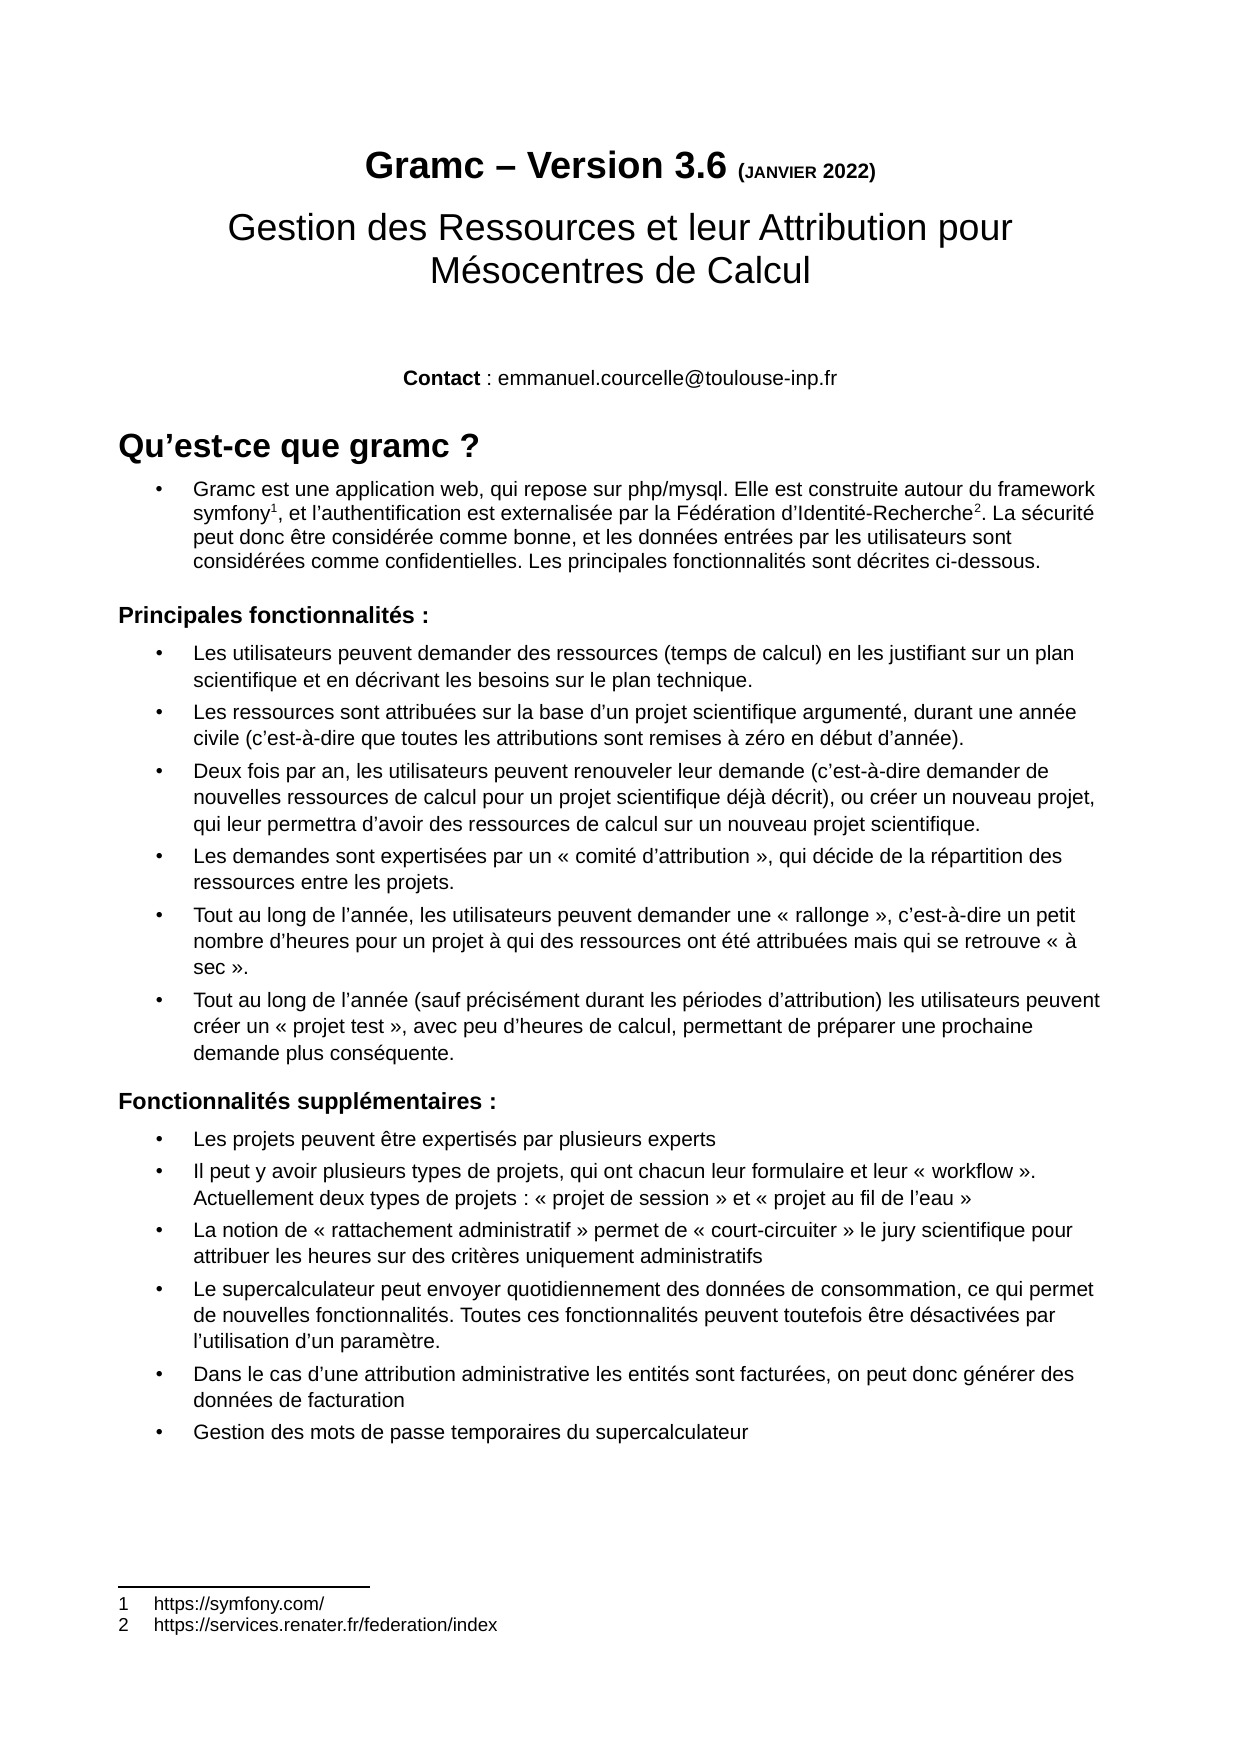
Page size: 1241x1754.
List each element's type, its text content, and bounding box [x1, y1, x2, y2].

list Gramc est une application web, qui repose sur php/mysql. Elle est construite autour du framework symfony, et l’authentification est externalisée par la Fédération d’Identité-Recherche. La sécurité peut donc être considérée comme bonne, et les données entrées par les utilisateurs sont considérées comme confidentielles. Les principales fonctionnalités sont décrites ci-dessous. [155, 477, 1122, 573]
list Le supercalculateur peut envoyer quotidiennement des données de consommation, ce qui permet de nouvelles fonctionnalités. Toutes ces fonctionnalités peuvent toutefois être désactivées par l’utilisation d’un paramètre. [156, 1276, 1122, 1353]
subtitle Gestion des Ressources et leur Attribution pour Mésocentres de Calcul [118, 206, 1122, 292]
text Contact : emmanuel.courcelle@toulouse-inp.fr [118, 366, 1122, 390]
list Il peut y avoir plusieurs types de projets, qui ont chacun leur formulaire et leur « workflow ». Actuellement deux types de projets : « projet de session » et « projet au fil de l’eau » [156, 1159, 1122, 1209]
list Deux fois par an, les utilisateurs peuvent renouveler leur demande (c’est-à-dire demander de nouvelles ressources de calcul pour un projet scientifique déjà décrit), ou créer un nouveau projet, qui leur permettra d’avoir des ressources de calcul sur un nouveau projet scientifique. [156, 758, 1122, 835]
list Les demandes sont expertisées par un « comité d’attribution », qui décide de la répartition des ressources entre les projets. [156, 844, 1122, 894]
list Tout au long de l’année (sauf précisément durant les périodes d’attribution) les utilisateurs peuvent créer un « projet test », avec peu d’heures de calcul, permettant de préparer une prochaine demande plus conséquente. [156, 987, 1122, 1064]
subtitle Principales fonctionnalités : [118, 602, 1122, 628]
list Les projets peuvent être expertisés par plusieurs experts [156, 1126, 1122, 1151]
list Tout au long de l’année, les utilisateurs peuvent demander une « rallonge », c’est-à-dire un petit nombre d’heures pour un projet à qui des ressources ont été attribuées mais qui se retrouve « à sec ». [156, 902, 1122, 979]
subtitle Fonctionnalités supplémentaires : [118, 1087, 1122, 1114]
list La notion de « rattachement administratif » permet de « court-circuiter » le jury scientifique pour attribuer les heures sur des critères uniquement administratifs [156, 1218, 1122, 1268]
list https://services.renater.fr/federation/index [118, 1614, 1122, 1636]
subtitle Gramc – Version 3.6 (janvier 2022) [118, 143, 1122, 187]
list https://symfony.com/ [118, 1593, 1122, 1614]
list Dans le cas d’une attribution administrative les entités sont facturées, on peut donc générer des données de facturation [156, 1361, 1122, 1412]
subtitle Qu’est-ce que gramc ? [118, 426, 1122, 464]
list Gestion des mots de passe temporaires du supercalculateur [156, 1420, 1122, 1444]
list Les utilisateurs peuvent demander des ressources (temps de calcul) en les justifiant sur un plan scientifique et en décrivant les besoins sur le plan technique. [156, 641, 1122, 691]
list Les ressources sont attribuées sur la base d’un projet scientifique argumenté, durant une année civile (c’est-à-dire que toutes les attributions sont remises à zéro en début d’année). [156, 700, 1122, 750]
